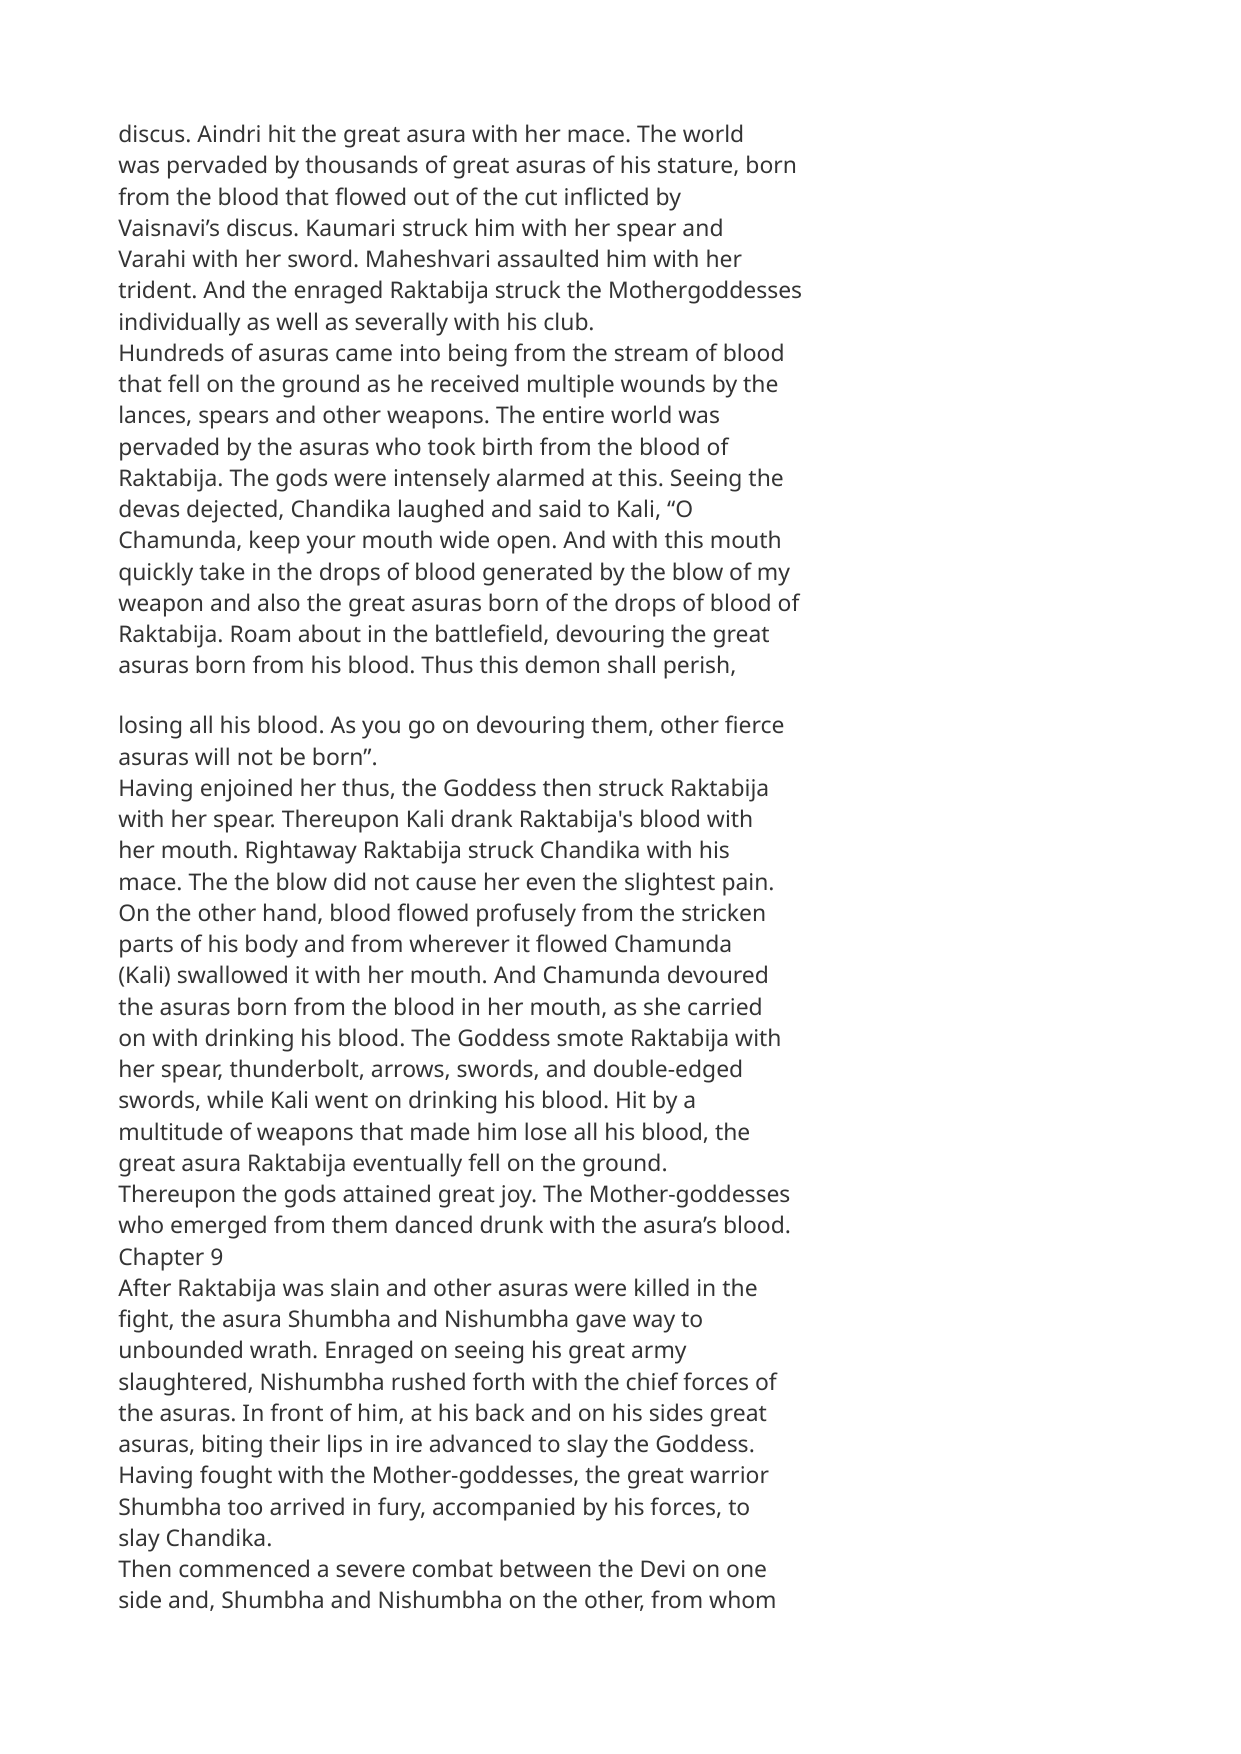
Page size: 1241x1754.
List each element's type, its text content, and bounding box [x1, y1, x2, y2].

text side and, Shumbha and Nishumbha on the other, from whom [118, 1584, 1122, 1616]
text On the other hand, blood flowed profusely from the stricken [118, 897, 1122, 928]
text was pervaded by thousands of great asuras of his stature, born [118, 149, 1122, 181]
text on with drinking his blood. The Goddess smote Raktabija with [118, 1022, 1122, 1053]
text fight, the asura Shumbha and Nishumbha gave way to [118, 1303, 1122, 1334]
text who emerged from them danced drunk with the asura’s blood. [118, 1209, 1122, 1241]
text weapon and also the great asuras born of the drops of blood of [118, 587, 1122, 618]
text Raktabija. The gods were intensely alarmed at this. Seeing the [118, 462, 1122, 493]
text discus. Aindri hit the great asura with her mace. The world [118, 118, 1122, 149]
text trident. And the enraged Raktabija struck the Mothergoddesses [118, 274, 1122, 306]
text unbounded wrath. Enraged on seeing his great army [118, 1334, 1122, 1366]
text the asuras. In front of him, at his back and on his sides great [118, 1397, 1122, 1428]
text her spear, thunderbolt, arrows, swords, and double-edged [118, 1053, 1122, 1084]
text pervaded by the asuras who took birth from the blood of [118, 431, 1122, 462]
text losing all his blood. As you go on devouring them, other fierce [118, 709, 1122, 741]
text Hundreds of asuras came into being from the stream of blood [118, 337, 1122, 368]
text slay Chandika. [118, 1522, 1122, 1553]
text quickly take in the drops of blood generated by the blow of my [118, 556, 1122, 587]
text with her spear. Thereupon Kali drank Raktabija's blood with [118, 803, 1122, 834]
text great asura Raktabija eventually fell on the ground. [118, 1147, 1122, 1178]
text asuras, biting their lips in ire advanced to slay the Goddess. [118, 1428, 1122, 1459]
text individually as well as severally with his club. [118, 306, 1122, 337]
text slaughtered, Nishumbha rushed forth with the chief forces of [118, 1366, 1122, 1397]
text Having fought with the Mother-goddesses, the great warrior [118, 1459, 1122, 1491]
text Varahi with her sword. Maheshvari assaulted him with her [118, 243, 1122, 274]
text Shumbha too arrived in fury, accompanied by his forces, to [118, 1491, 1122, 1522]
text swords, while Kali went on drinking his blood. Hit by a [118, 1084, 1122, 1116]
text Thereupon the gods attained great joy. The Mother-goddesses [118, 1178, 1122, 1209]
text Chamunda, keep your mouth wide open. And with this mouth [118, 524, 1122, 556]
text her mouth. Rightaway Raktabija struck Chandika with his [118, 834, 1122, 866]
text Having enjoined her thus, the Goddess then struck Raktabija [118, 772, 1122, 803]
text asuras will not be born”. [118, 741, 1122, 772]
text Chapter 9 [118, 1241, 1122, 1272]
text (Kali) swallowed it with her mouth. And Chamunda devoured [118, 959, 1122, 991]
text After Raktabija was slain and other asuras were killed in the [118, 1272, 1122, 1303]
text Raktabija. Roam about in the battlefield, devouring the great [118, 618, 1122, 649]
text Then commenced a severe combat between the Devi on one [118, 1553, 1122, 1584]
text Vaisnavi’s discus. Kaumari struck him with her spear and [118, 212, 1122, 243]
text lances, spears and other weapons. The entire world was [118, 399, 1122, 431]
text from the blood that flowed out of the cut inflicted by [118, 181, 1122, 212]
text devas dejected, Chandika laughed and said to Kali, “O [118, 493, 1122, 524]
text that fell on the ground as he received multiple wounds by the [118, 368, 1122, 399]
text multitude of weapons that made him lose all his blood, the [118, 1116, 1122, 1147]
text asuras born from his blood. Thus this demon shall perish, [118, 649, 1122, 681]
text parts of his body and from wherever it flowed Chamunda [118, 928, 1122, 959]
text mace. The the blow did not cause her even the slightest pain. [118, 866, 1122, 897]
text the asuras born from the blood in her mouth, as she carried [118, 991, 1122, 1022]
